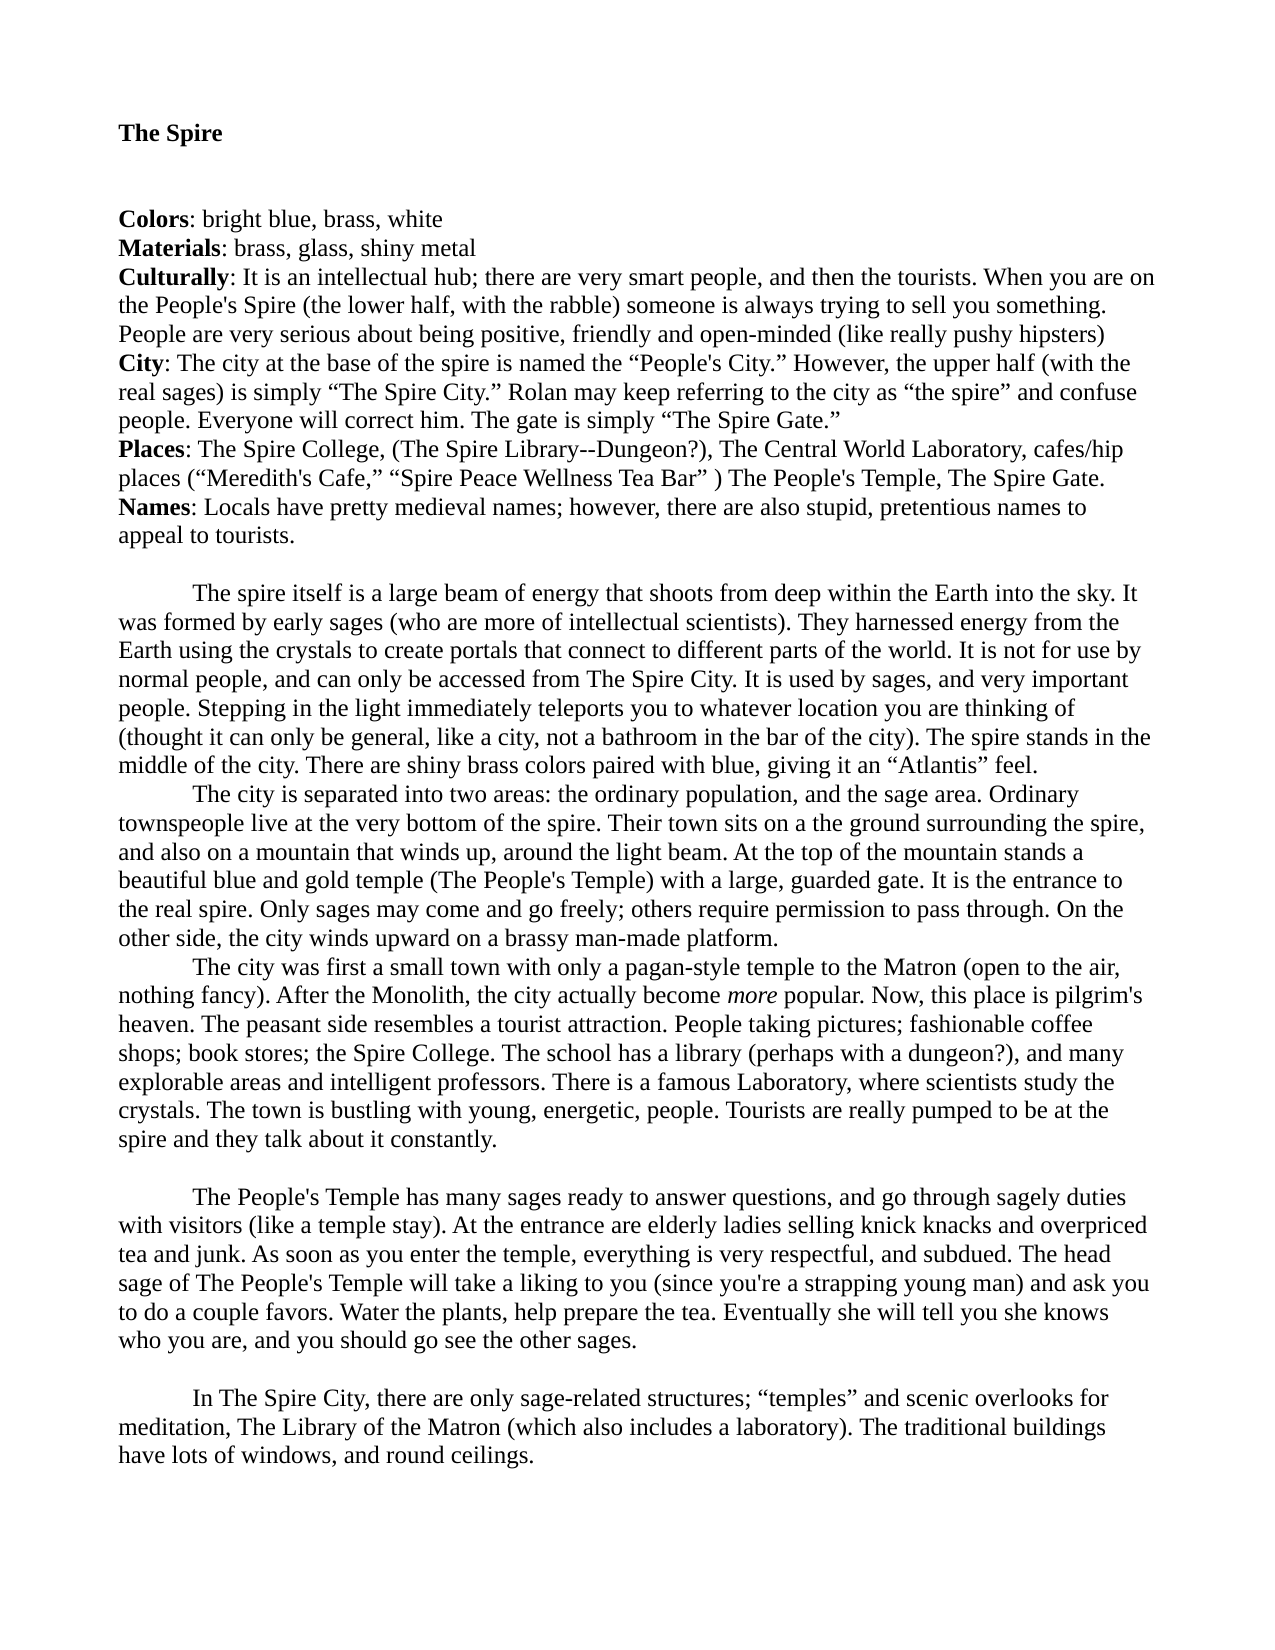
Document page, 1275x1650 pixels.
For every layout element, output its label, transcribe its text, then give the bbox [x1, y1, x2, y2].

text Culturally: It is an intellectual hub; there are very smart people, and then the tourists. When you are on the People's Spire (the lower half, with the rabble) someone is always trying to sell you something. People are very serious about being positive, friendly and open-minded (like really pushy hipsters) [118, 262, 1157, 348]
text The Spire [118, 118, 1157, 147]
text The spire itself is a large beam of energy that shoots from deep within the Earth into the sky. It was formed by early sages (who are more of intellectual scientists). They harnessed energy from the Earth using the crystals to create portals that connect to different parts of the world. It is not for use by normal people, and can only be accessed from The Spire City. It is used by sages, and very important people. Stepping in the light immediately teleports you to whatever location you are thinking of (thought it can only be general, like a city, not a bathroom in the bar of the city). The spire stands in the middle of the city. There are shiny brass colors paired with blue, giving it an “Atlantis” feel. [118, 578, 1157, 779]
text The city is separated into two areas: the ordinary population, and the sage area. Ordinary townspeople live at the very bottom of the spire. Their town sits on a the ground surrounding the spire, and also on a mountain that winds up, around the light beam. At the top of the mountain stands a beautiful blue and gold temple (The People's Temple) with a large, guarded gate. It is the entrance to the real spire. Only sages may come and go freely; others require permission to pass through. On the other side, the city winds upward on a brassy man-made platform. [118, 779, 1157, 952]
text Materials: brass, glass, shiny metal [118, 233, 1157, 262]
text The city was first a small town with only a pagan-style temple to the Matron (open to the air, nothing fancy). After the Monolith, the city actually become more popular. Now, this place is pilgrim's heaven. The peasant side resembles a tourist attraction. People taking pictures; fashionable coffee shops; book stores; the Spire College. The school has a library (perhaps with a dungeon?), and many explorable areas and intelligent professors. There is a famous Laboratory, where scientists study the crystals. The town is bustling with young, energetic, people. Tourists are really pumped to be at the spire and they talk about it constantly. [118, 952, 1157, 1153]
text The People's Temple has many sages ready to answer questions, and go through sagely duties with visitors (like a temple stay). At the entrance are elderly ladies selling knick knacks and overpriced tea and junk. As soon as you enter the temple, everything is very respectful, and subdued. The head sage of The People's Temple will take a liking to you (since you're a strapping young man) and ask you to do a couple favors. Water the plants, help prepare the tea. Eventually she will tell you she knows who you are, and you should go see the other sages. [118, 1182, 1157, 1354]
text In The Spire City, there are only sage-related structures; “temples” and scenic overlooks for meditation, The Library of the Matron (which also includes a laboratory). The traditional buildings have lots of windows, and round ceilings. [118, 1383, 1157, 1469]
text Colors: bright blue, brass, white [118, 204, 1157, 233]
text Places: The Spire College, (The Spire Library--Dungeon?), The Central World Laboratory, cafes/hip places (“Meredith's Cafe,” “Spire Peace Wellness Tea Bar” ) The People's Temple, The Spire Gate. [118, 434, 1157, 492]
text Names: Locals have pretty medieval names; however, there are also stupid, pretentious names to appeal to tourists. [118, 492, 1157, 549]
text City: The city at the base of the spire is named the “People's City.” However, the upper half (with the real sages) is simply “The Spire City.” Rolan may keep referring to the city as “the spire” and confuse people. Everyone will correct him. The gate is simply “The Spire Gate.” [118, 348, 1157, 434]
